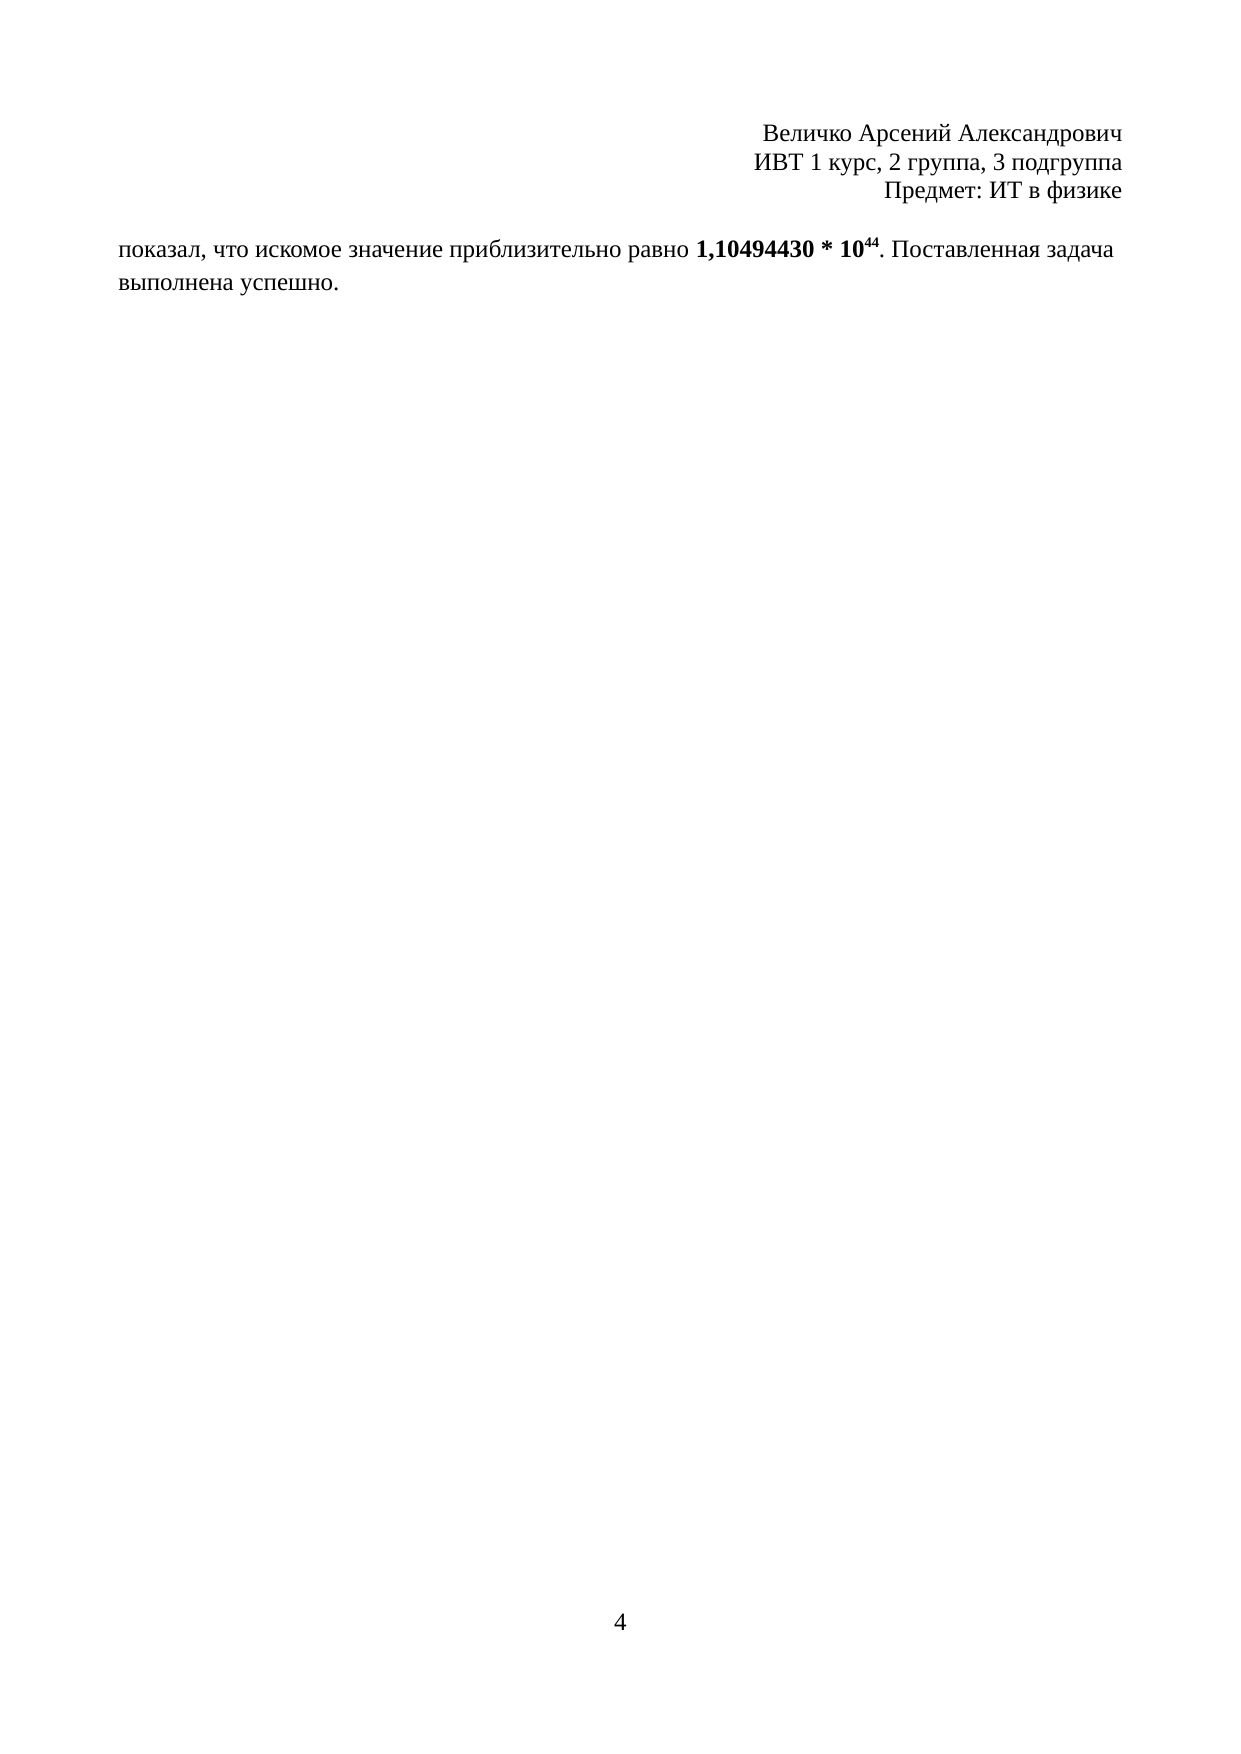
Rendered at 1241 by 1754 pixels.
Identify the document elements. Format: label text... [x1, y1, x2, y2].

text показал, что искомое значение приблизительно равно 1,10494430 * 1044. Поставленная задача выполнена успешно. [118, 234, 1122, 296]
